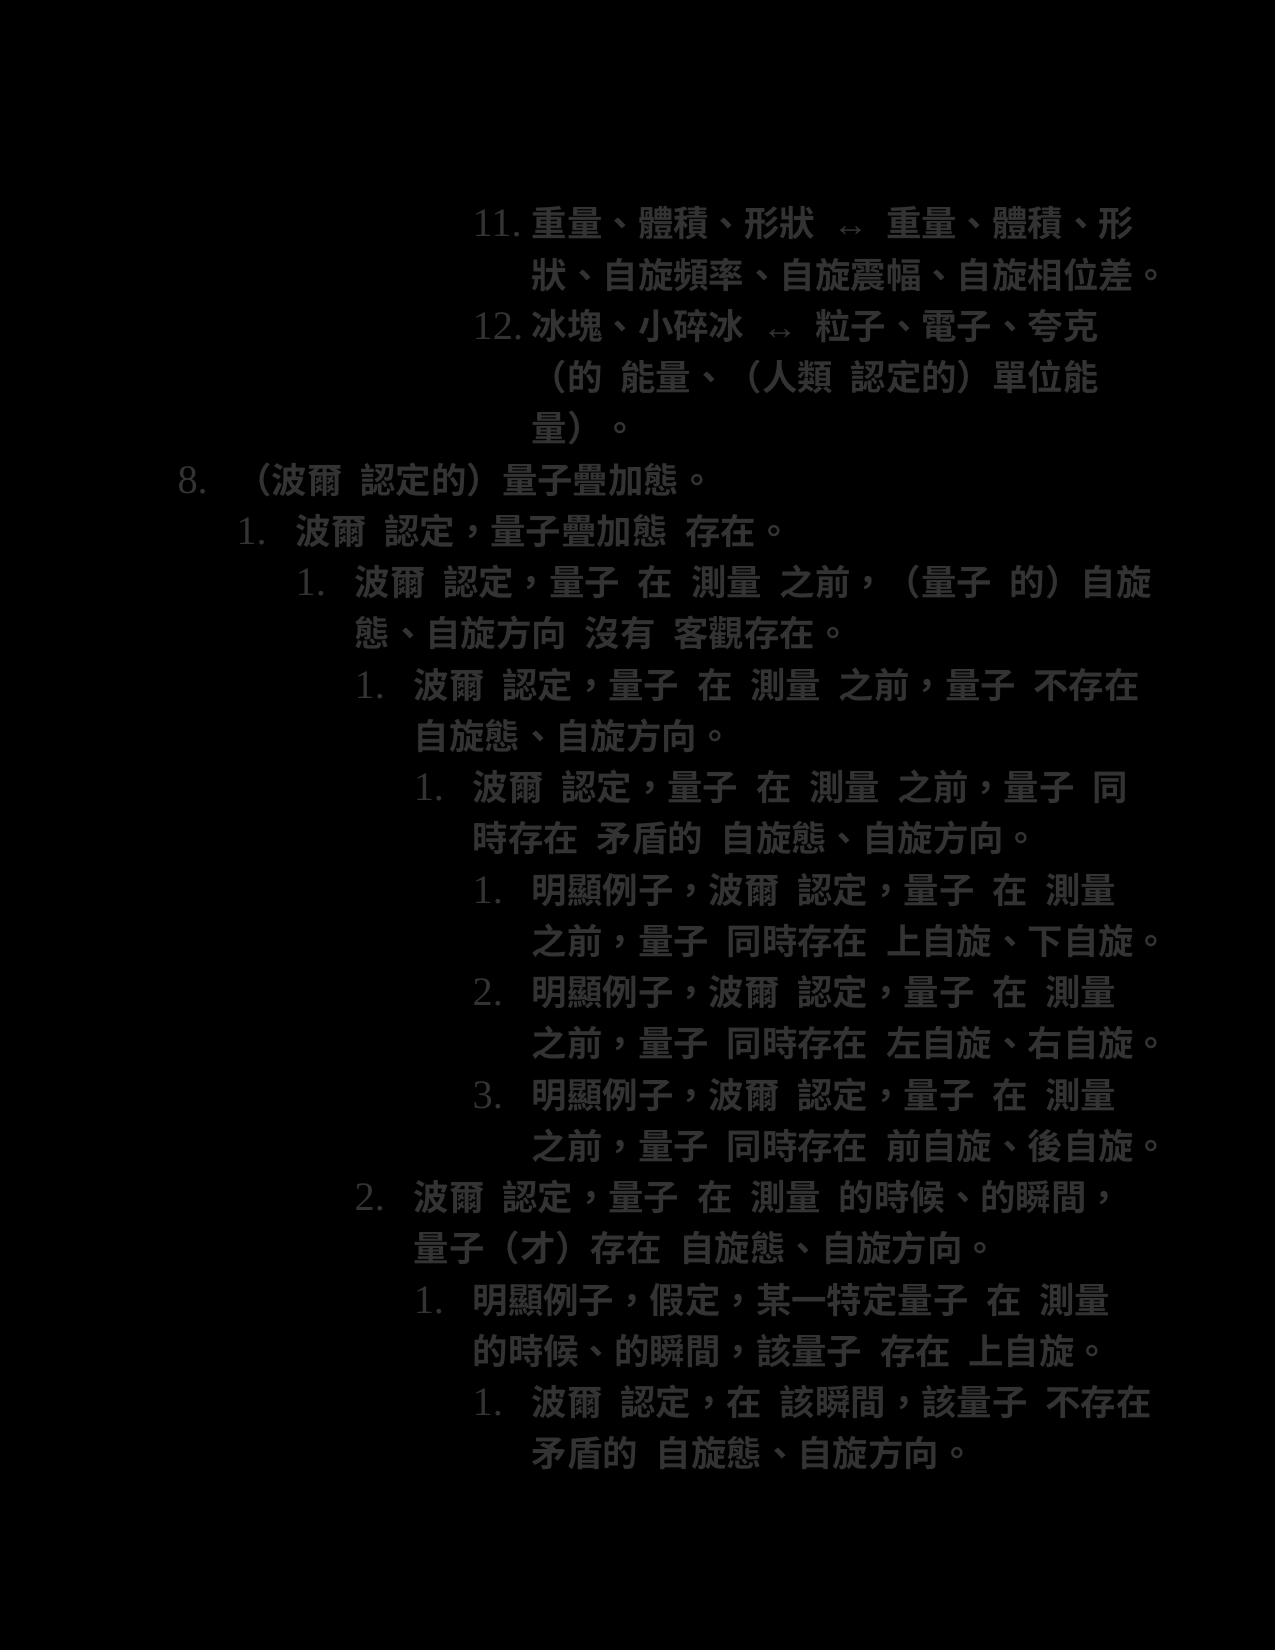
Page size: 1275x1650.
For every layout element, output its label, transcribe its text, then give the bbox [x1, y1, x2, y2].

list 波爾 認定，量子 在 測量 之前，（量子 的）自旋態、自旋方向 沒有 客觀存在。 [295, 554, 1157, 657]
list 波爾 認定，量子 在 測量 之前，量子 同時存在 矛盾的 自旋態、自旋方向。 [413, 759, 1157, 862]
list 波爾 認定，量子 在 測量 之前，量子 不存在 自旋態、自旋方向。 [354, 657, 1157, 759]
list 重量、體積、形狀 ↔ 重量、體積、形狀、自旋頻率、自旋震幅、自旋相位差。 [472, 196, 1157, 298]
list 波爾 認定，量子疊加態 存在。 [236, 503, 1157, 554]
list 波爾 認定，量子 在 測量 的時候、的瞬間，量子（才）存在 自旋態、自旋方向。 [354, 1169, 1157, 1272]
list 明顯例子，波爾 認定，量子 在 測量 之前，量子 同時存在 左自旋、右自旋。 [472, 964, 1157, 1067]
list 明顯例子，波爾 認定，量子 在 測量 之前，量子 同時存在 前自旋、後自旋。 [472, 1067, 1157, 1169]
list 冰塊、小碎冰 ↔ 粒子、電子、夸克（的 能量、（人類 認定的）單位能量）。 [472, 298, 1157, 452]
list 波爾 認定，在 該瞬間，該量子 不存在 矛盾的 自旋態、自旋方向。 [472, 1374, 1157, 1477]
list 明顯例子，假定，某一特定量子 在 測量 的時候、的瞬間，該量子 存在 上自旋。 [413, 1272, 1157, 1374]
list （波爾 認定的）量子疊加態。 [177, 452, 1157, 503]
list 明顯例子，波爾 認定，量子 在 測量 之前，量子 同時存在 上自旋、下自旋。 [472, 862, 1157, 964]
